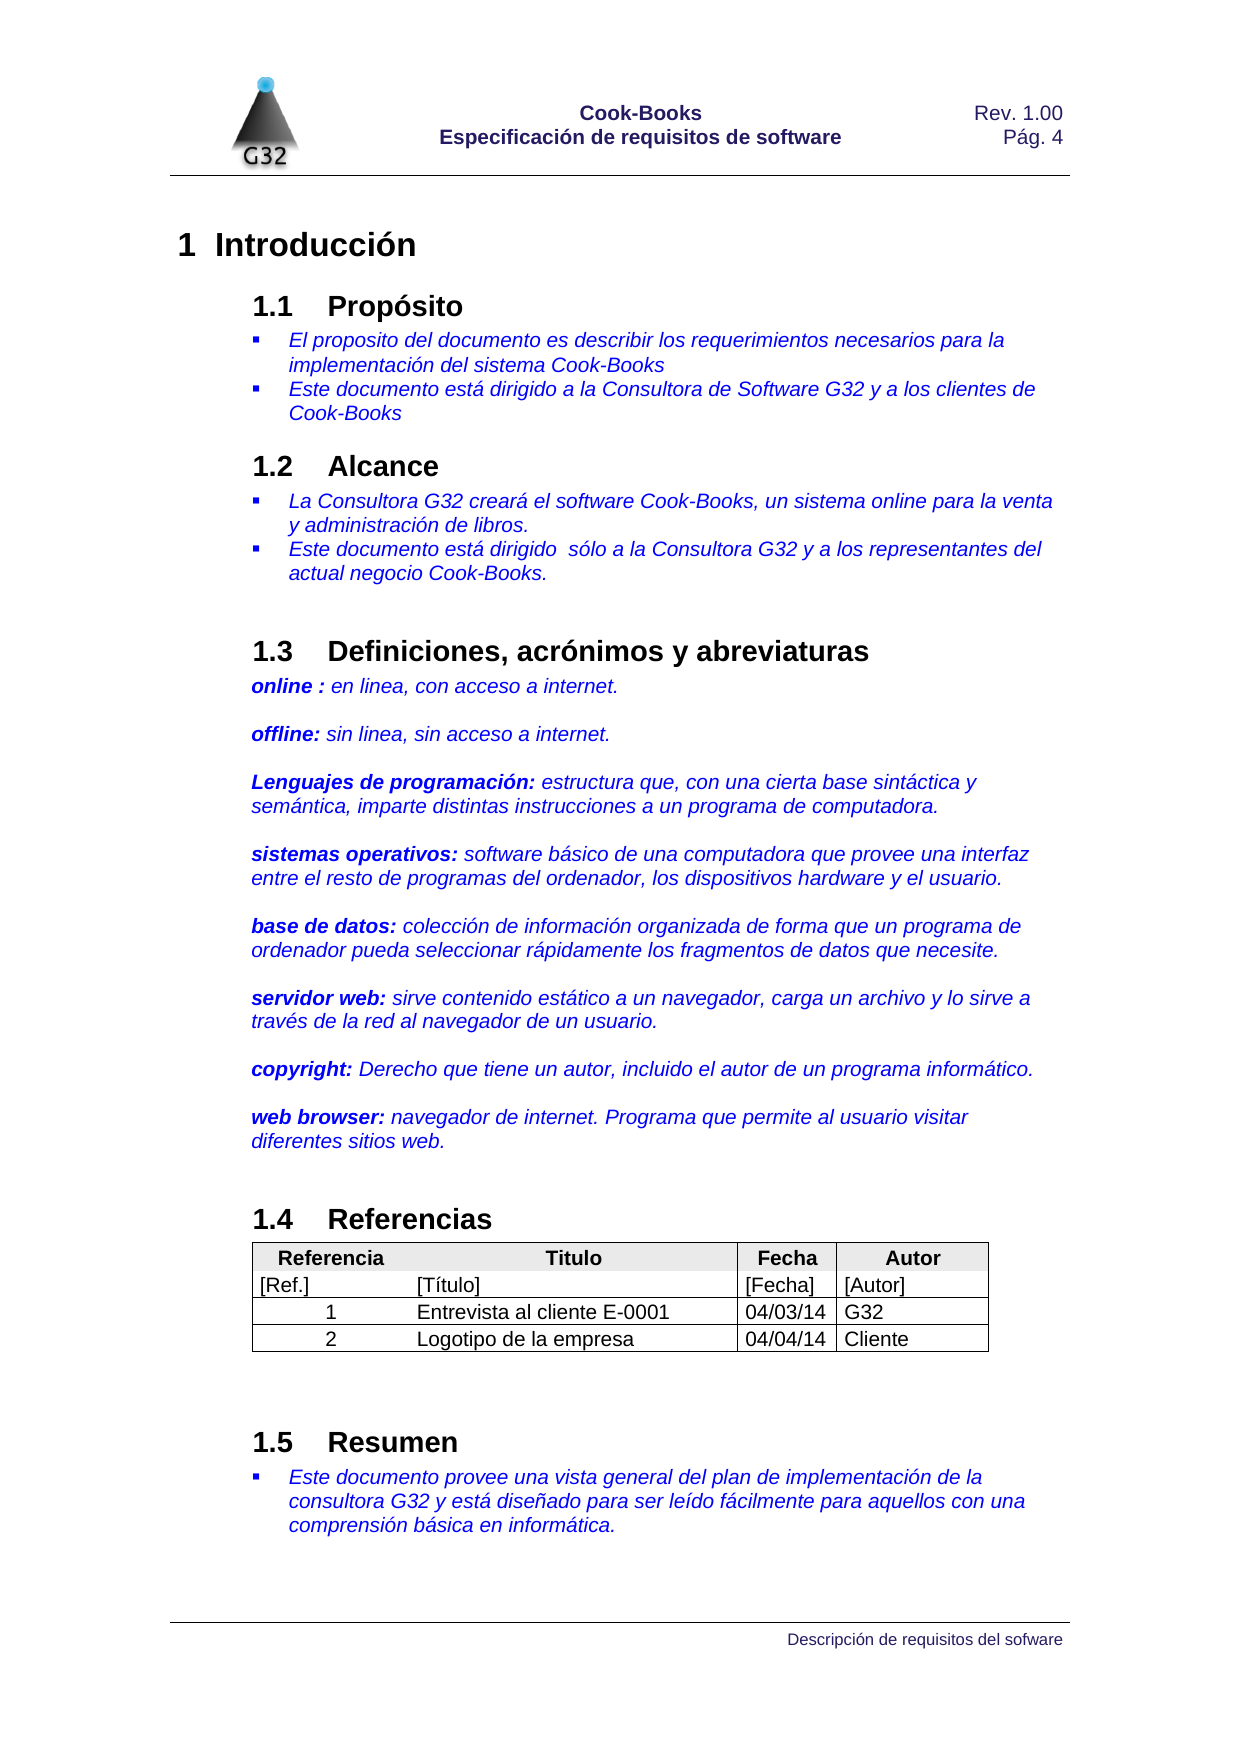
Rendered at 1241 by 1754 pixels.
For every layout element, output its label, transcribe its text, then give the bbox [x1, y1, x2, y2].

table_header Autor [837, 1243, 988, 1271]
table_cell 03/04/14 [738, 1298, 836, 1324]
subtitle Referencias [252, 1202, 1063, 1236]
list La Consultora G32 creará el software Cook-Books, un sistema online para la venta y administración de libros. [251, 489, 1063, 537]
text servidor web: sirve contenido estático a un navegador, carga un archivo y lo sirve a través de la red al navegador de un usuario. [177, 985, 1063, 1033]
table_cell 1 [253, 1298, 409, 1324]
subtitle Resumen [252, 1425, 1063, 1458]
table_cell [Ref.] [253, 1271, 409, 1297]
list Este documento está dirigido sólo a la Consultora G32 y a los representantes del actual negocio Cook-Books. [251, 537, 1063, 585]
text Lenguajes de programación: estructura que, con una cierta base sintáctica y semántica, imparte distintas instrucciones a un programa de computadora. [177, 770, 1063, 818]
table_cell 04/04/14 [738, 1325, 836, 1351]
table_header Titulo [409, 1243, 737, 1271]
subtitle Introducción [177, 225, 1063, 263]
subtitle Propósito [252, 288, 1063, 322]
list Este documento está dirigido a la Consultora de Software G32 y a los clientes de Cook-Books [251, 376, 1063, 424]
table_cell Cliente [837, 1325, 988, 1351]
text base de datos: colección de información organizada de forma que un programa de ordenador pueda seleccionar rápidamente los fragmentos de datos que necesite. [177, 913, 1063, 961]
subtitle Definiciones, acrónimos y abreviaturas [252, 634, 1063, 668]
table_cell G32 [837, 1298, 988, 1324]
table_cell 2 [253, 1325, 409, 1351]
picture [216, 77, 314, 174]
table_cell Entrevista al cliente E-0001 [409, 1298, 737, 1324]
list Este documento provee una vista general del plan de implementación de la consultora G32 y está diseñado para ser leído fácilmente para aquellos con una comprensión básica en informática. [251, 1464, 1063, 1536]
table_cell [Título] [409, 1271, 737, 1297]
text copyright: Derecho que tiene un autor, incluido el autor de un programa informático. [177, 1057, 1063, 1081]
table_header Referencia [253, 1243, 409, 1271]
table_cell Logotipo de la empresa [409, 1325, 737, 1351]
text sistemas operativos: software básico de una computadora que provee una interfaz entre el resto de programas del ordenador, los dispositivos hardware y el usuario. [177, 842, 1063, 889]
text offline: sin linea, sin acceso a internet. [177, 722, 1063, 746]
table_header Fecha [738, 1243, 836, 1271]
table_cell [Fecha] [738, 1271, 836, 1297]
list El proposito del documento es describir los requerimientos necesarios para la implementación del sistema Cook-Books [251, 328, 1063, 376]
text web browser: navegador de internet. Programa que permite al usuario visitar diferentes sitios web. [177, 1105, 1063, 1153]
subtitle Alcance [252, 449, 1063, 483]
table_cell [Autor] [837, 1271, 988, 1297]
text online : en linea, con acceso a internet. [177, 674, 1063, 698]
